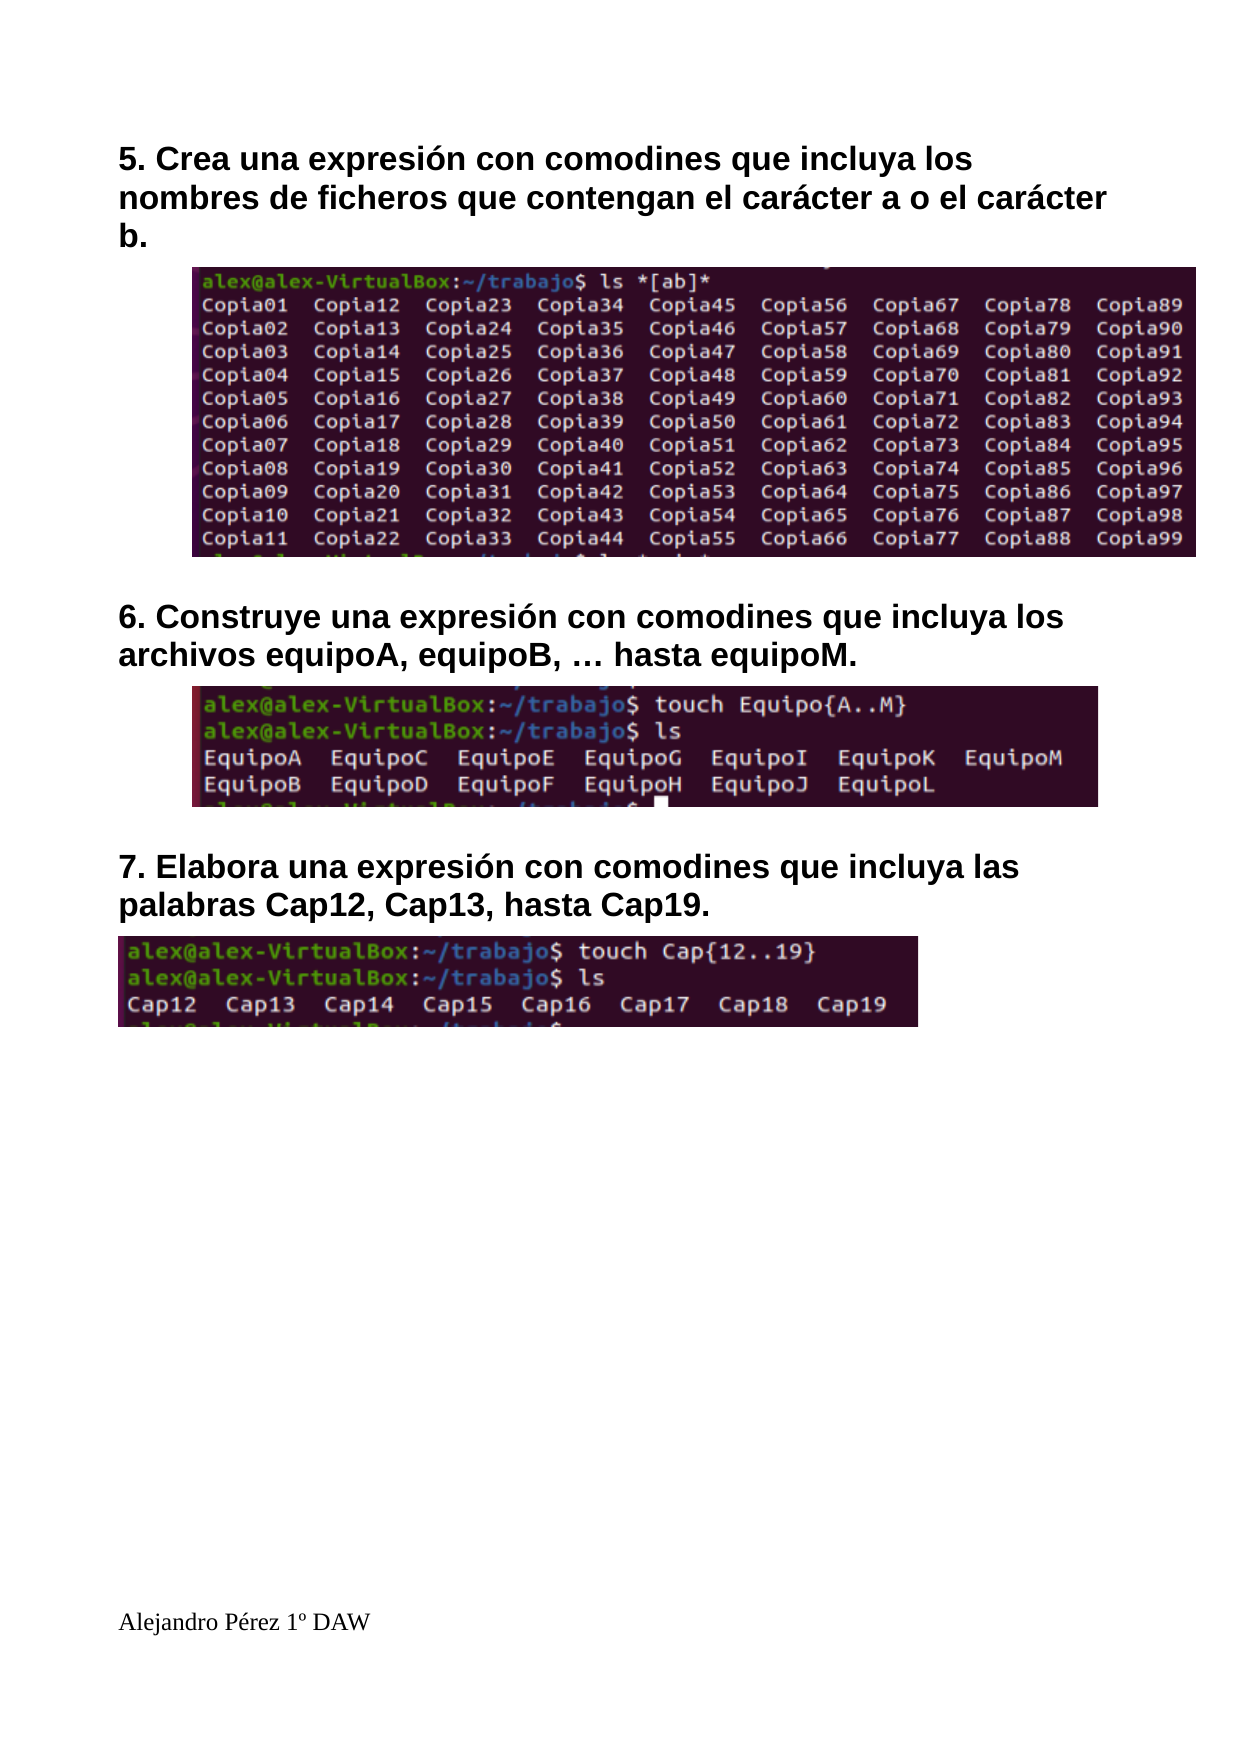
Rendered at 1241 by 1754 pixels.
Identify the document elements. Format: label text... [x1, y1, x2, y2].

subtitle 7. Elabora una expresión con comodines que incluya las palabras Cap12, Cap13, hasta Cap19. [118, 846, 1122, 924]
subtitle 5. Crea una expresión con comodines que incluya los nombres de ficheros que contengan el carácter a o el carácter b. [118, 139, 1122, 255]
picture [192, 686, 1099, 807]
picture [192, 267, 1196, 557]
picture [118, 936, 919, 1027]
subtitle 6. Construye una expresión con comodines que incluya los archivos equipoA, equipoB, … hasta equipoM. [118, 597, 1122, 674]
